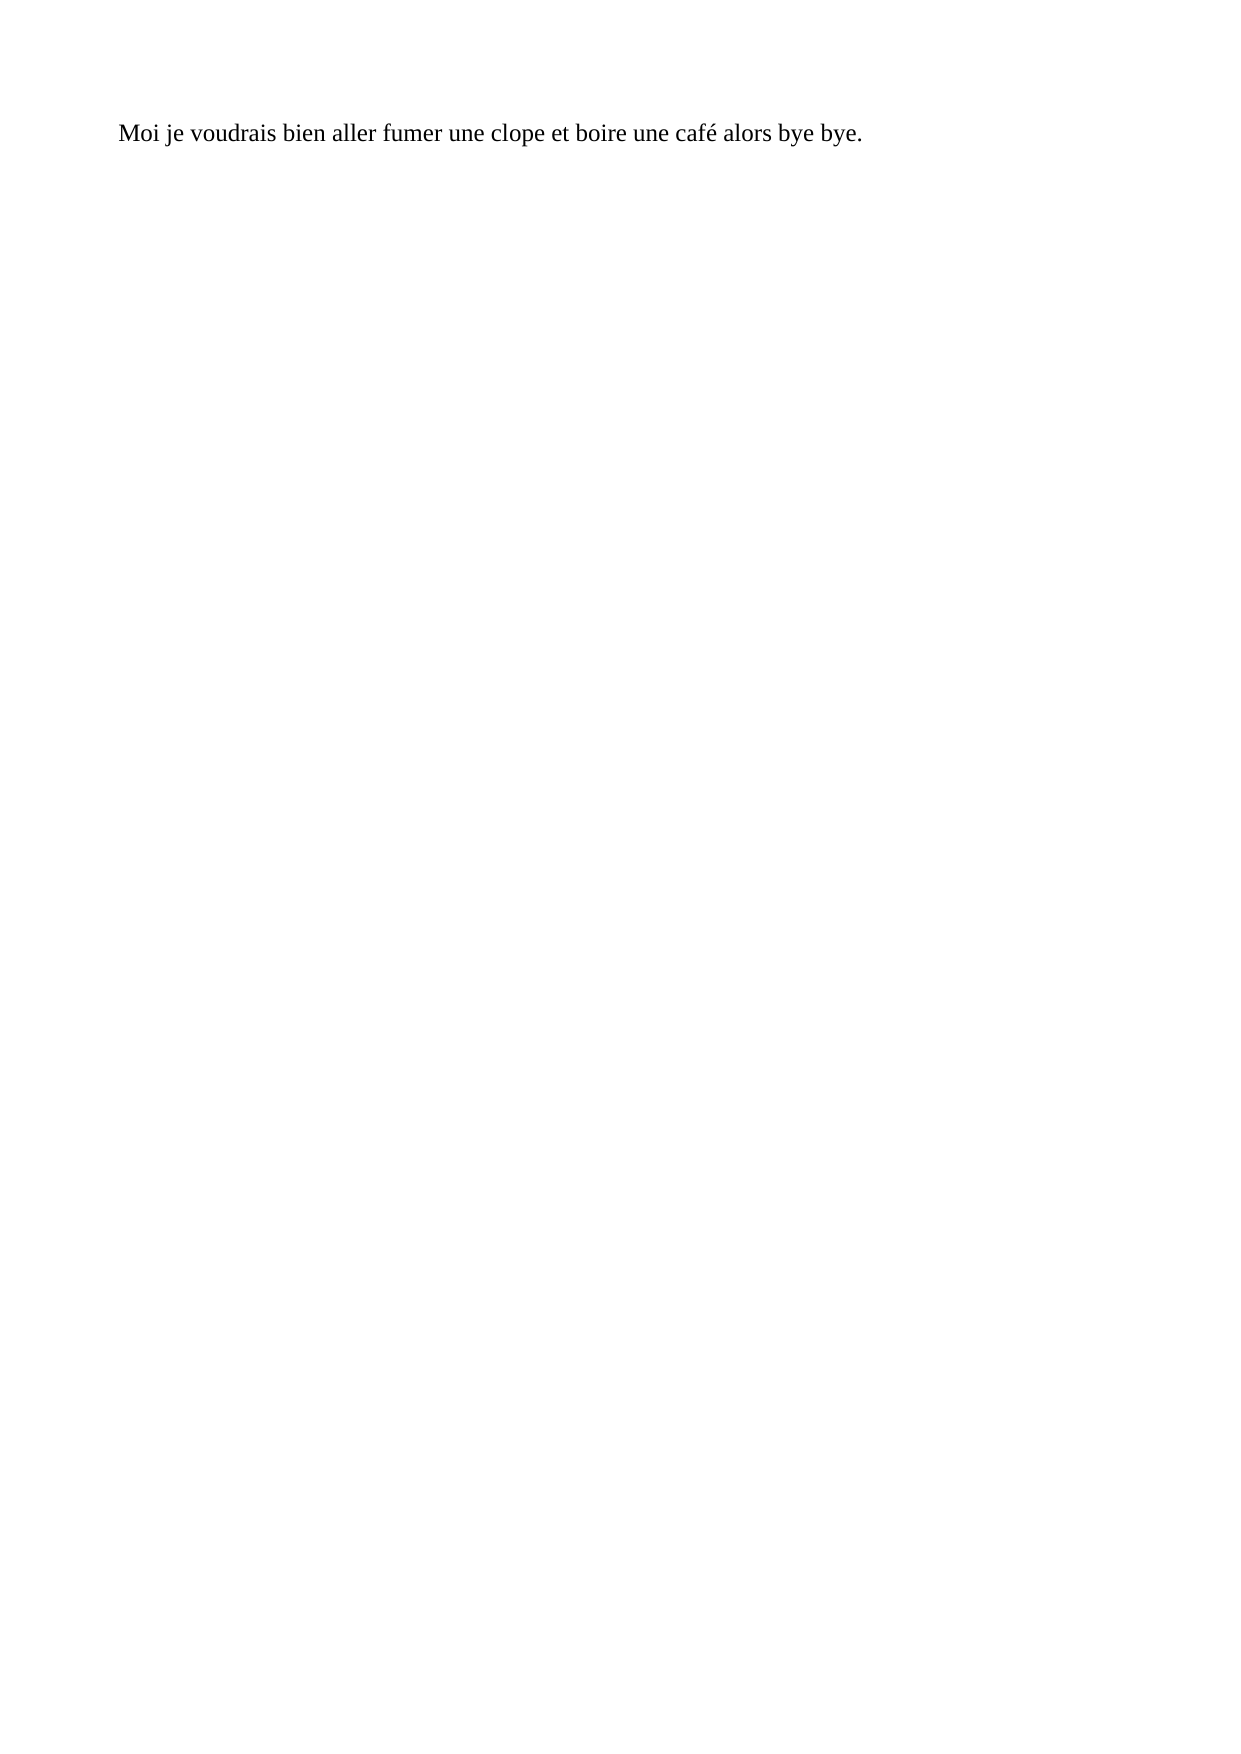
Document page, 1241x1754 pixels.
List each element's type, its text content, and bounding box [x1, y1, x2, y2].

text Moi je voudrais bien aller fumer une clope et boire une café alors bye bye. [118, 118, 1122, 147]
